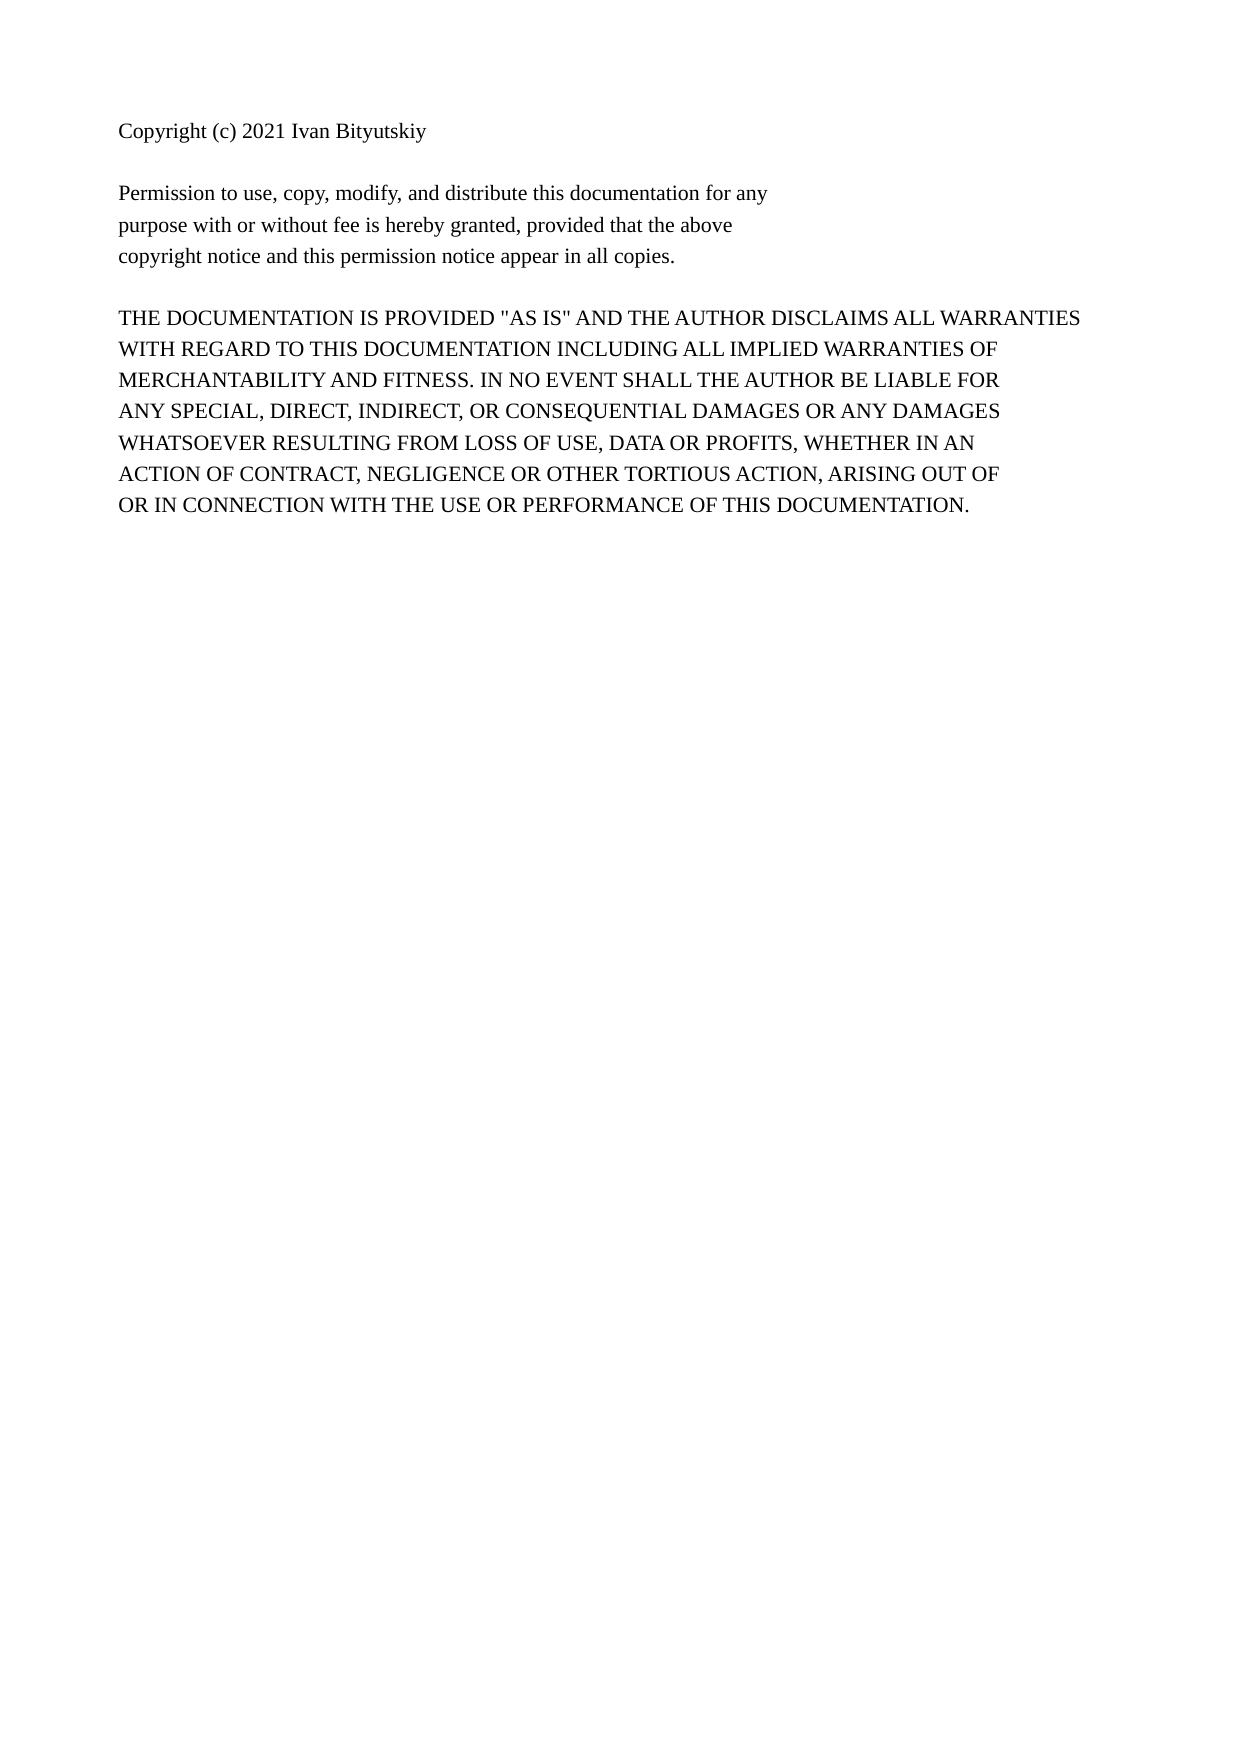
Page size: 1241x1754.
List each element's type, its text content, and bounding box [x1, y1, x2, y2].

text THE DOCUMENTATION IS PROVIDED "AS IS" AND THE AUTHOR DISCLAIMS ALL WARRANTIES [118, 305, 1122, 330]
text WITH REGARD TO THIS DOCUMENTATION INCLUDING ALL IMPLIED WARRANTIES OF [118, 336, 1122, 361]
text ACTION OF CONTRACT, NEGLIGENCE OR OTHER TORTIOUS ACTION, ARISING OUT OF [118, 461, 1122, 486]
text OR IN CONNECTION WITH THE USE OR PERFORMANCE OF THIS DOCUMENTATION. [118, 492, 1122, 517]
text purpose with or without fee is hereby granted, provided that the above [118, 212, 1122, 237]
text MERCHANTABILITY AND FITNESS. IN NO EVENT SHALL THE AUTHOR BE LIABLE FOR [118, 367, 1122, 392]
text copyright notice and this permission notice appear in all copies. [118, 243, 1122, 268]
text Copyright (c) 2021 Ivan Bityutskiy [118, 118, 1122, 143]
text WHATSOEVER RESULTING FROM LOSS OF USE, DATA OR PROFITS, WHETHER IN AN [118, 429, 1122, 455]
text Permission to use, copy, modify, and distribute this documentation for any [118, 180, 1122, 206]
text ANY SPECIAL, DIRECT, INDIRECT, OR CONSEQUENTIAL DAMAGES OR ANY DAMAGES [118, 398, 1122, 424]
